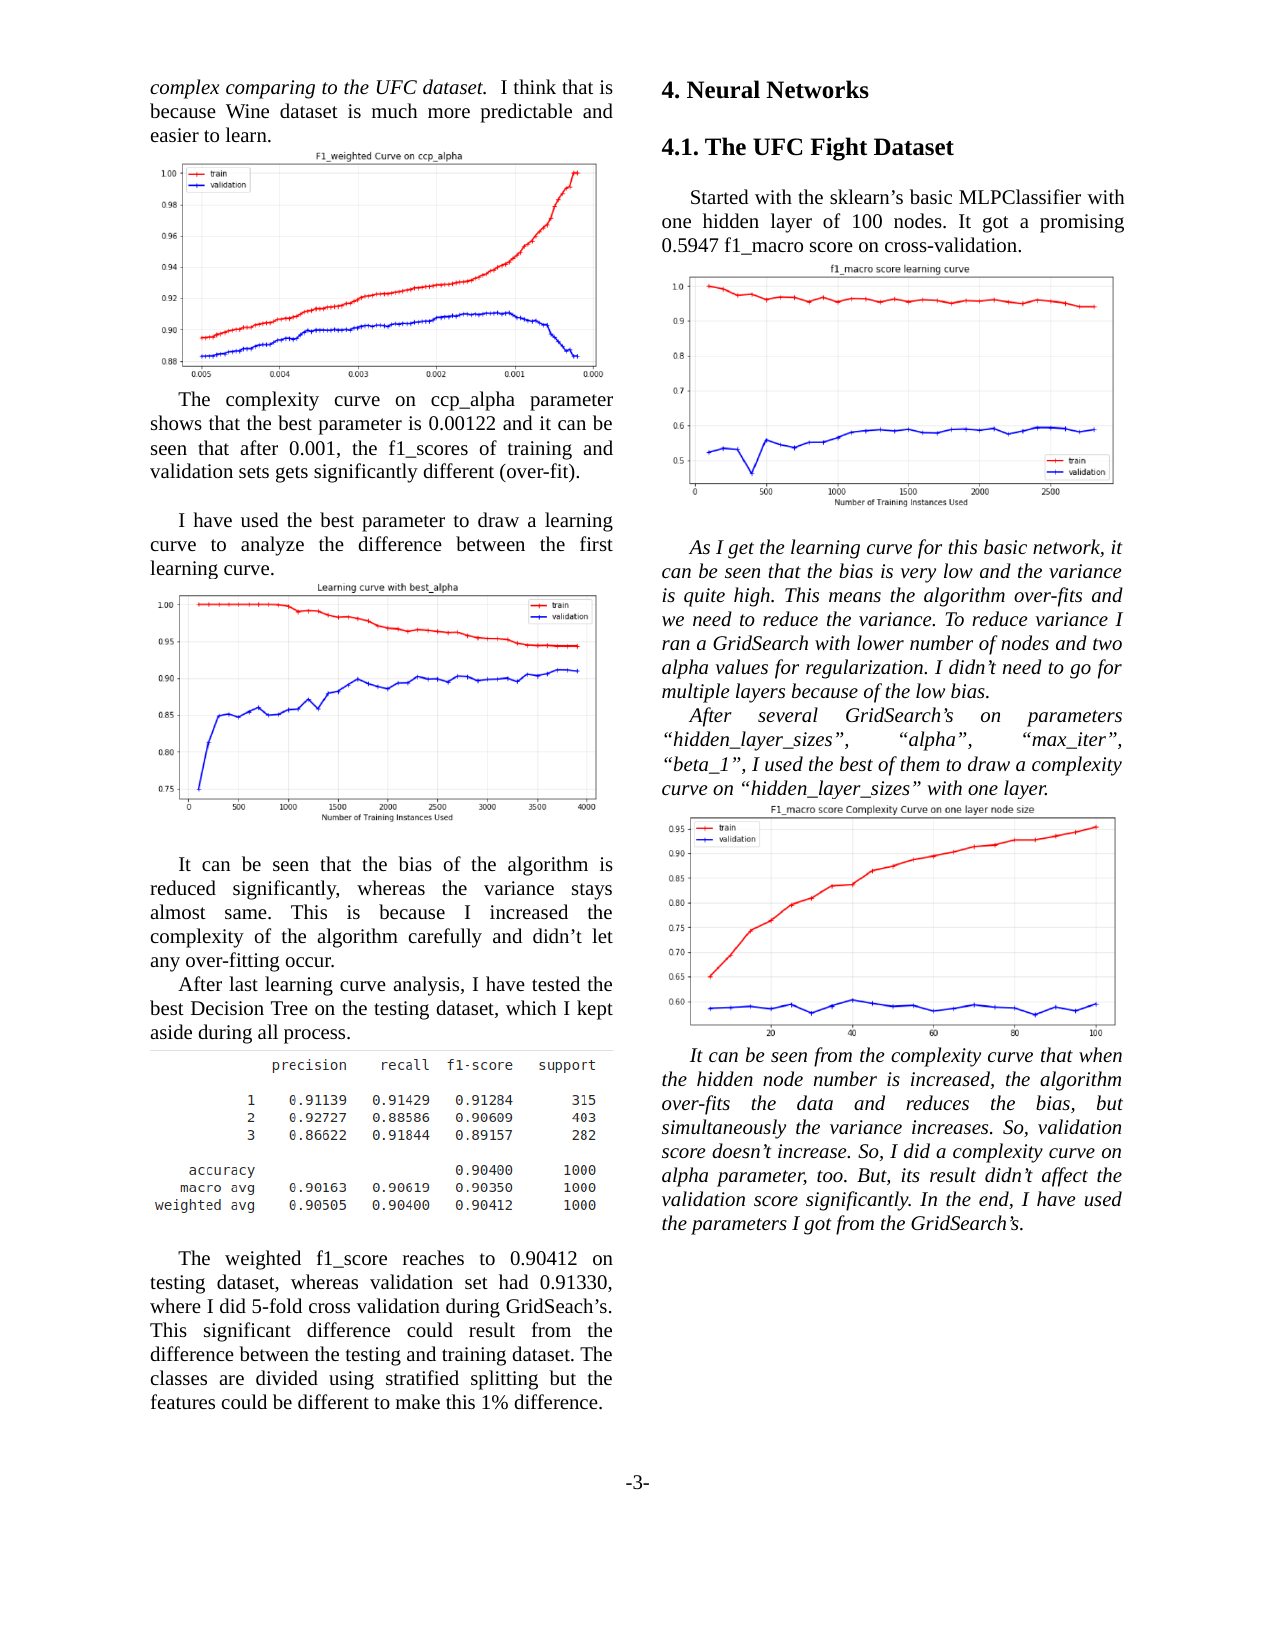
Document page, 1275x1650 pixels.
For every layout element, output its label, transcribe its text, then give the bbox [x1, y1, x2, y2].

text complex comparing to the UFC dataset. I think that is because Wine dataset is much more predictable and easier to learn. [150, 75, 613, 147]
text The complexity curve on ccp_alpha parameter shows that the best parameter is 0.00122 and it can be seen that after 0.001, the f1_scores of training and validation sets gets significantly different (over-fit). [150, 388, 613, 483]
text Started with the sklearn’s basic MLPClassifier with one hidden layer of 100 nodes. It got a promising 0.5947 f1_macro score on cross-validation. [661, 185, 1125, 257]
text It can be seen from the complexity curve that when the hidden node number is increased, the algorithm over-fits the data and reduces the bias, but simultaneously the variance increases. So, validation score doesn’t increase. So, I did a complexity curve on alpha parameter, too. But, its result didn’t affect the validation score significantly. In the end, I have used the parameters I got from the GridSearch’s. [661, 1043, 1125, 1235]
text After last learning curve analysis, I have tested the best Decision Tree on the testing dataset, which I kept aside during all process. [150, 972, 613, 1044]
text As I get the learning curve for this basic network, it can be seen that the bias is very low and the variance is quite high. This means the algorithm over-fits and we need to reduce the variance. To reduce variance I ran a GridSearch with lower number of nodes and two alpha values for regularization. I didn’t need to go for multiple layers because of the low bias. [661, 535, 1125, 703]
subtitle 4. Neural Networks [661, 75, 1125, 104]
subtitle 4.1. The UFC Fight Dataset [661, 132, 1125, 161]
text It can be seen that the bias of the algorithm is reduced significantly, whereas the variance stays almost same. This is because I increased the complexity of the algorithm carefully and didn’t let any over-fitting occur. [150, 852, 613, 972]
text After several GridSearch’s on parameters “hidden_layer_sizes”, “alpha”, “max_iter”, “beta_1”, I used the best of them to draw a complexity curve on “hidden_layer_sizes” with one layer. [661, 703, 1125, 799]
text The weighted f1_score reaches to 0.90412 on testing dataset, whereas validation set had 0.91330, where I did 5-fold cross validation during GridSeach’s. This significant difference could result from the difference between the testing and training dataset. The classes are divided using stratified splitting but the features could be different to make this 1% difference. [150, 1246, 613, 1414]
text I have used the best parameter to draw a learning curve to analyze the difference between the first learning curve. [150, 508, 613, 579]
